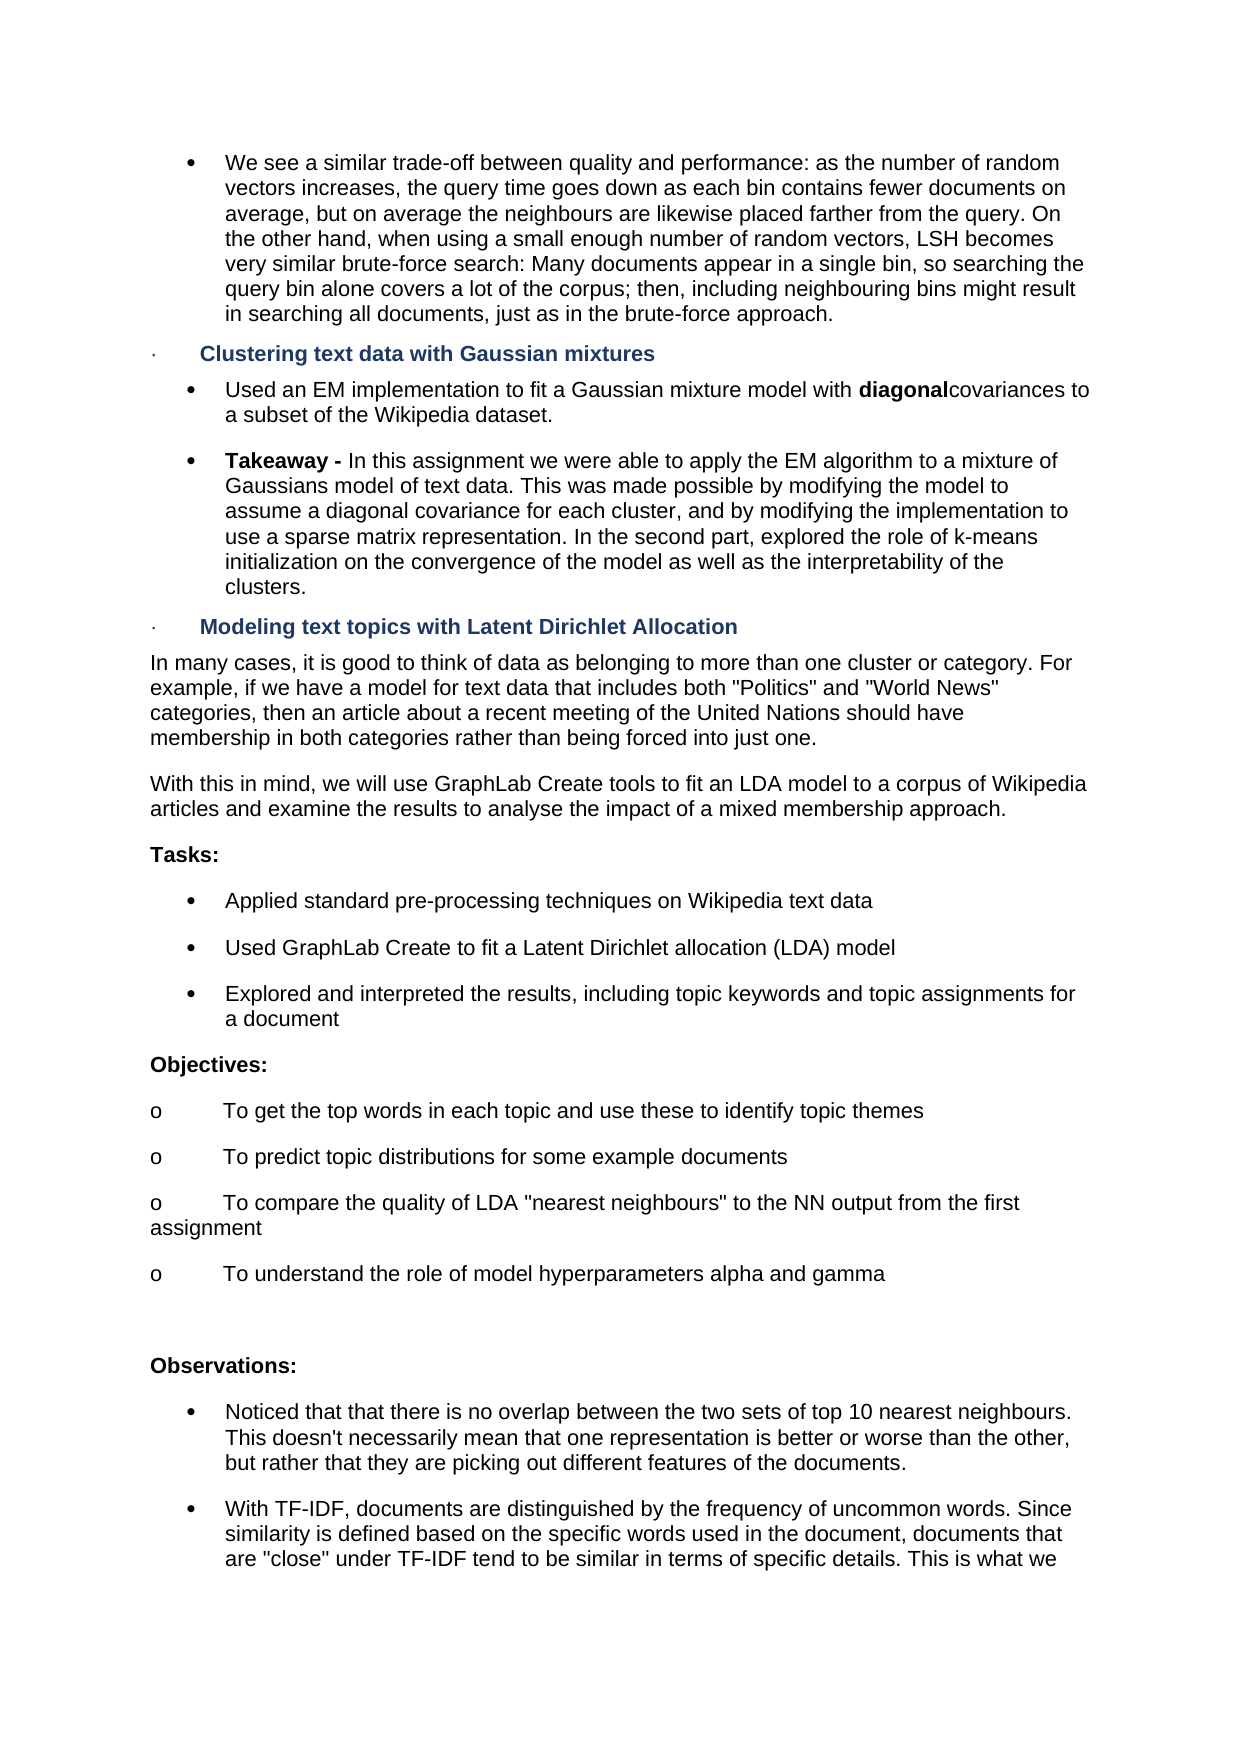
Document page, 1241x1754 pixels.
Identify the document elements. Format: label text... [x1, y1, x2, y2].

text With this in mind, we will use GraphLab Create tools to fit an LDA model to a corpus of Wikipedia articles and examine the results to analyse the impact of a mixed membership approach. [150, 771, 1090, 821]
list Used an EM implementation to fit a Gaussian mixture model with diagonalcovariances to a subset of the Wikipedia dataset. [187, 377, 1090, 427]
list Takeaway - In this assignment we were able to apply the EM algorithm to a mixture of Gaussians model of text data. This was made possible by modifying the model to assume a diagonal covariance for each cluster, and by modifying the implementation to use a sparse matrix representation. In the second part, explored the role of k-means initialization on the convergence of the model as well as the interpretability of the clusters. [187, 448, 1090, 599]
text o To get the top words in each topic and use these to identify topic themes [150, 1098, 1090, 1123]
list Used GraphLab Create to fit a Latent Dirichlet allocation (LDA) model [187, 934, 1090, 959]
text o To understand the role of model hyperparameters alpha and gamma [150, 1261, 1090, 1286]
list We see a similar trade-off between quality and performance: as the number of random vectors increases, the query time goes down as each bin contains fewer documents on average, but on average the neighbours are likewise placed farther from the query. On the other hand, when using a small enough number of random vectors, LSH becomes very similar brute-force search: Many documents appear in a single bin, so searching the query bin alone covers a lot of the corpus; then, including neighbouring bins might result in searching all documents, just as in the brute-force approach. [187, 150, 1090, 326]
text Observations: [150, 1353, 1090, 1378]
subtitle · Modeling text topics with Latent Dirichlet Allocation [150, 614, 1090, 639]
text Tasks: [150, 842, 1090, 867]
text Objectives: [150, 1052, 1090, 1077]
text o To compare the quality of LDA "nearest neighbours" to the NN output from the first assignment [150, 1190, 1090, 1240]
list Explored and interpreted the results, including topic keywords and topic assignments for a document [187, 980, 1090, 1031]
subtitle · Clustering text data with Gaussian mixtures [150, 341, 1090, 366]
list With TF-IDF, documents are distinguished by the frequency of uncommon words. Since similarity is defined based on the specific words used in the document, documents that are "close" under TF-IDF tend to be similar in terms of specific details. This is what we [187, 1496, 1090, 1571]
list Applied standard pre-processing techniques on Wikipedia text data [187, 888, 1090, 913]
text o To predict topic distributions for some example documents [150, 1144, 1090, 1169]
list Noticed that that there is no overlap between the two sets of top 10 nearest neighbours. This doesn't necessarily mean that one representation is better or worse than the other, but rather that they are picking out different features of the documents. [187, 1399, 1090, 1475]
text In many cases, it is good to think of data as belonging to more than one cluster or category. For example, if we have a model for text data that includes both "Politics" and "World News" categories, then an article about a recent meeting of the United Nations should have membership in both categories rather than being forced into just one. [150, 649, 1090, 750]
